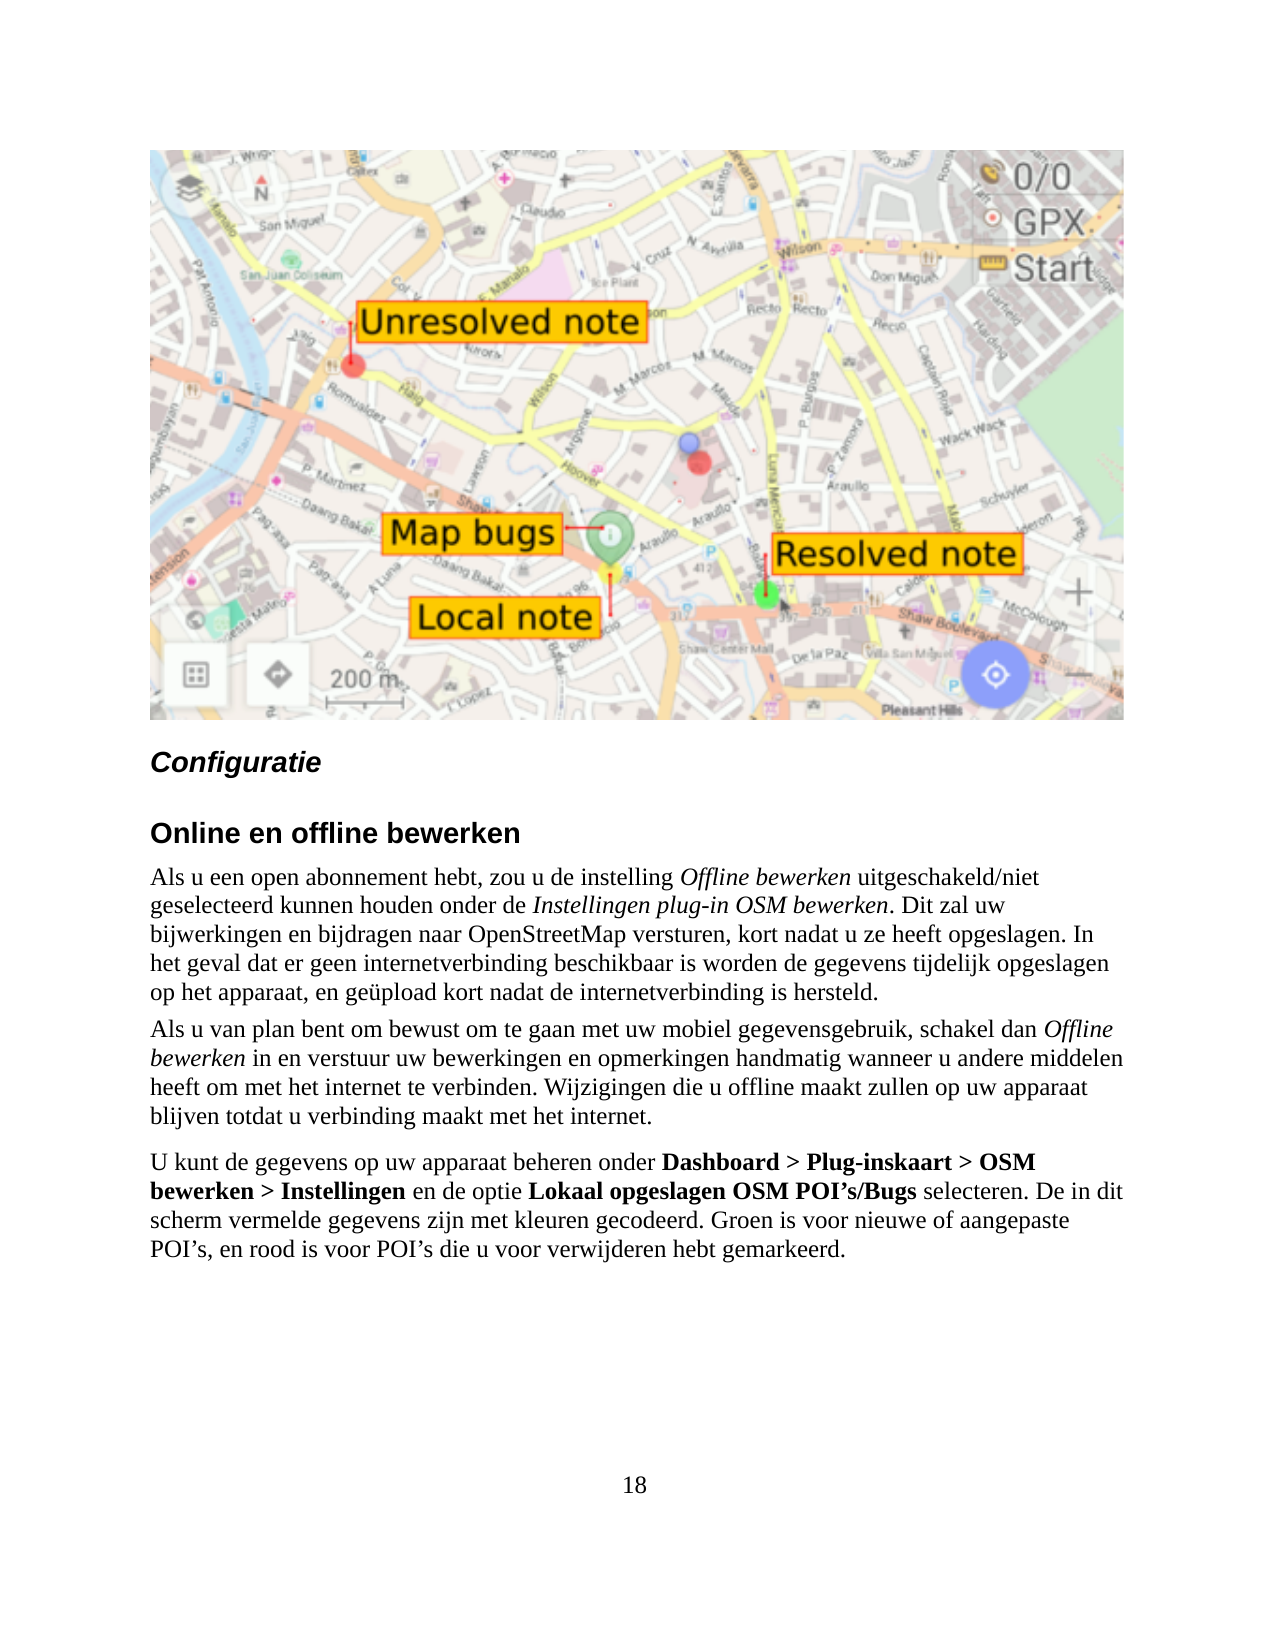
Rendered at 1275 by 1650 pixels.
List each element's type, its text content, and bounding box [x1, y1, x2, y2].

text Als u van plan bent om bewust om te gaan met uw mobiel gegevensgebruik, schakel dan Offline bewerken in en verstuur uw bewerkingen en opmerkingen handmatig wanneer u andere middelen heeft om met het internet te verbinden. Wijzigingen die u offline maakt zullen op uw apparaat blijven totdat u verbinding maakt met het internet. [150, 1014, 1125, 1129]
subtitle Online en offline bewerken [150, 816, 1125, 849]
text U kunt de gegevens op uw apparaat beheren onder Dashboard > Plug-inskaart > OSM bewerken > Instellingen en de optie Lokaal opgeslagen OSM POI’s/Bugs selecteren. De in dit scherm vermelde gegevens zijn met kleuren gecodeerd. Groen is voor nieuwe of aangepaste POI’s, en rood is voor POI’s die u voor verwijderen hebt gemarkeerd. [150, 1147, 1125, 1262]
text Als u een open abonnement hebt, zou u de instelling Offline bewerken uitgeschakeld/niet geselecteerd kunnen houden onder de Instellingen plug-in OSM bewerken. Dit zal uw bijwerkingen en bijdragen naar OpenStreetMap versturen, kort nadat u ze heeft opgeslagen. In het geval dat er geen internetverbinding beschikbaar is worden de gegevens tijdelijk opgeslagen op het apparaat, en geüpload kort nadat de internetverbinding is hersteld. [150, 862, 1125, 1006]
picture [150, 150, 1124, 720]
subtitle Configuratie [150, 745, 1125, 778]
